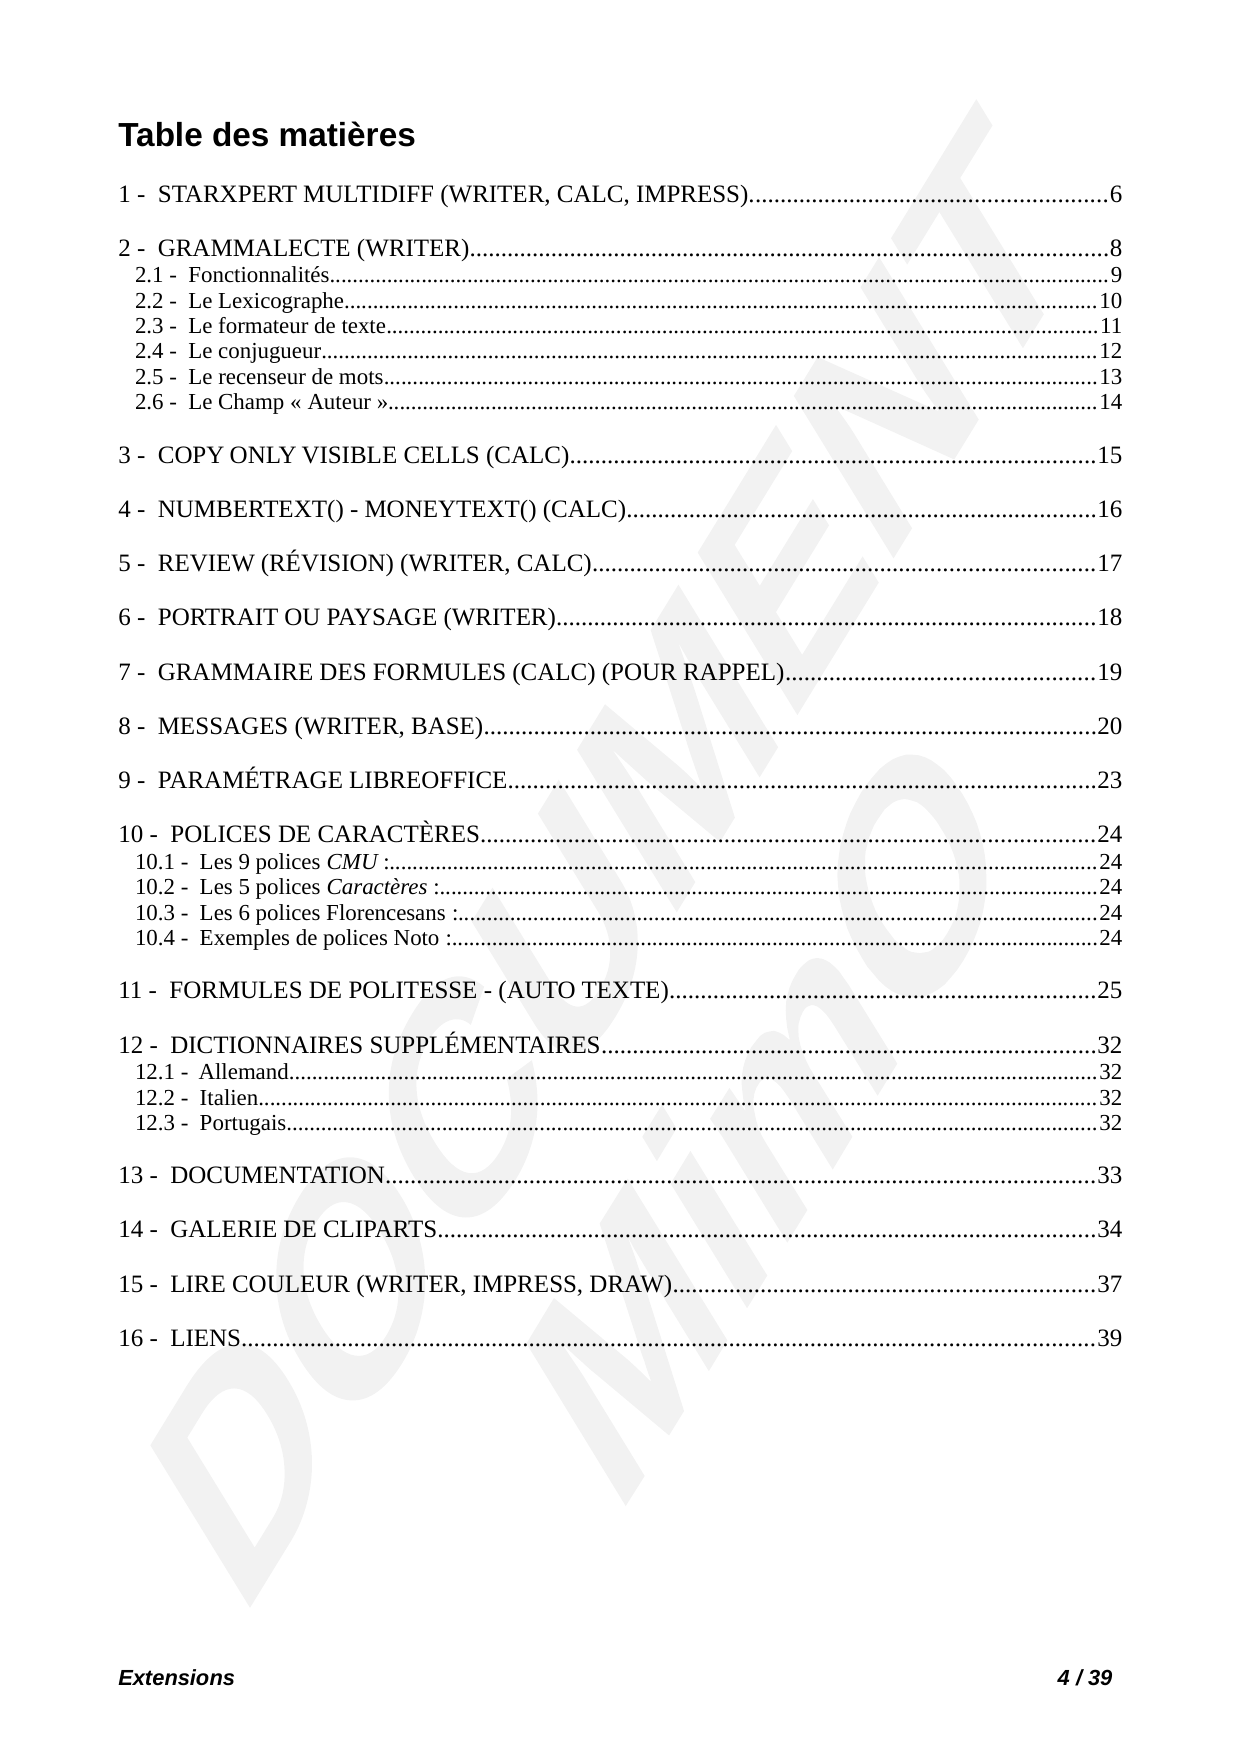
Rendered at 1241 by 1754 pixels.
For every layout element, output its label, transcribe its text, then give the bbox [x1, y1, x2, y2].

text 10.2 - Les 5 polices Caractères : 24 [135, 874, 1122, 900]
text 11 - Formules de politesse - (Auto Texte) 25 [118, 977, 1122, 1004]
text 2.6 - Le Champ « Auteur » 14 [135, 389, 1122, 415]
text 12.2 - Italien 32 [135, 1084, 1122, 1110]
text 1 - StarXpert Multidiff (Writer, Calc, Impress). 6 [118, 180, 1122, 207]
text 4 - Numbertext() - Moneytext() (CALC) 16 [118, 495, 1122, 523]
text 2.2 - Le Lexicographe 10 [135, 288, 1122, 313]
text 13 - Documentation 33 [118, 1161, 1122, 1189]
text 2.1 - Fonctionnalités 9 [135, 262, 1122, 288]
text 5 - Review (révision) (Writer, CALC) 17 [118, 549, 1122, 577]
text 6 - Portrait ou paysage (Writer) 18 [118, 603, 1122, 631]
text 15 - LIRE COULEUR (WRITER, IMPRESS, DRAW) 37 [118, 1270, 1122, 1298]
text 7 - Grammaire des Formules (Calc) (pour rappel) 19 [118, 658, 1122, 686]
text 10.1 - Les 9 polices CMU : 24 [135, 849, 1122, 874]
text 2 - Grammalecte (Writer) 8 [118, 234, 1122, 262]
text 12 - Dictionnaires supplémentaires 32 [118, 1031, 1122, 1058]
text 2.3 - Le formateur de texte 11 [135, 313, 1122, 338]
text 14 - Galerie de cliparts 34 [118, 1216, 1122, 1243]
subtitle Table des matières [118, 116, 1122, 154]
text 2.4 - Le conjugueur 12 [135, 338, 1122, 364]
text 2.5 - Le recenseur de mots 13 [135, 364, 1122, 389]
text 10.4 - Exemples de polices Noto : 24 [135, 925, 1122, 951]
text 3 - Copy Only Visible Cells (Calc) 15 [118, 441, 1122, 468]
text 10.3 - Les 6 polices Florencesans : 24 [135, 900, 1122, 925]
text 12.3 - Portugais 32 [135, 1110, 1122, 1135]
text 10 - Polices de caractères 24 [118, 821, 1122, 848]
text 16 - Liens 39 [118, 1324, 1122, 1352]
text 12.1 - Allemand 32 [135, 1059, 1122, 1084]
text 8 - Messages (WRITER, BASE) 20 [118, 712, 1122, 740]
text 9 - Paramétrage LibreOffice 23 [118, 766, 1122, 794]
